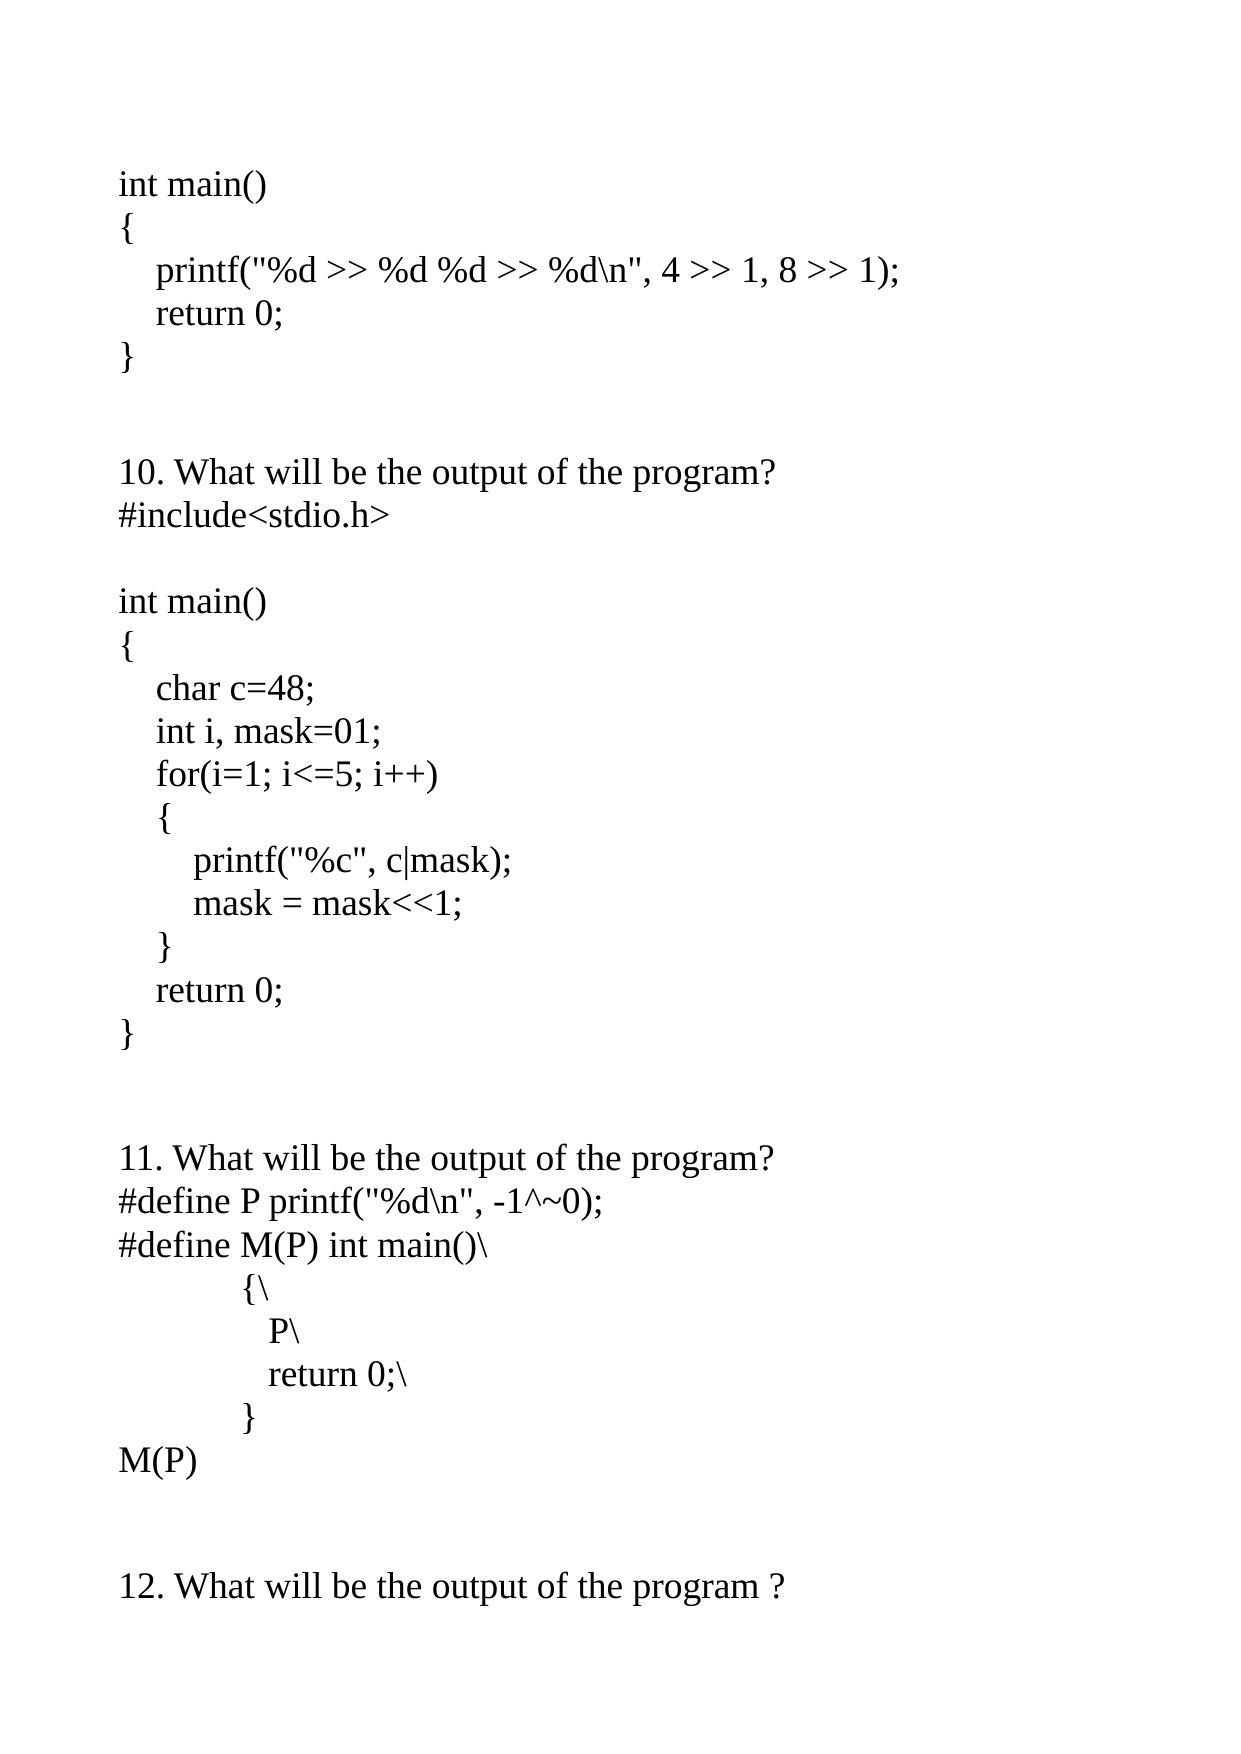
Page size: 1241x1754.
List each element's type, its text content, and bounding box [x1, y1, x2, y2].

text char c=48; [118, 665, 1122, 708]
text printf("%c", c|mask); [118, 838, 1122, 881]
text } [118, 924, 1122, 967]
text return 0; [118, 967, 1122, 1010]
text { [118, 794, 1122, 838]
text } [118, 1010, 1122, 1053]
text #define M(P) int main()\ [118, 1222, 1122, 1265]
text { [118, 622, 1122, 665]
text } [118, 1394, 1122, 1438]
text {\ [118, 1265, 1122, 1308]
text mask = mask<<1; [118, 881, 1122, 924]
text { [118, 204, 1122, 247]
text int main() [118, 161, 1122, 204]
text 12. What will be the output of the program ? [118, 1563, 1122, 1607]
text return 0; [118, 291, 1122, 334]
text 11. What will be the output of the program? [118, 1136, 1122, 1179]
text } [118, 334, 1122, 377]
text printf("%d >> %d %d >> %d\n", 4 >> 1, 8 >> 1); [118, 247, 1122, 291]
text #define P printf("%d\n", -1^~0); [118, 1179, 1122, 1222]
text int main() [118, 579, 1122, 622]
text for(i=1; i<=5; i++) [118, 751, 1122, 794]
text 10. What will be the output of the program? [118, 449, 1122, 493]
text return 0;\ [118, 1351, 1122, 1394]
text P\ [118, 1308, 1122, 1351]
text #include<stdio.h> [118, 493, 1122, 536]
text int i, mask=01; [118, 708, 1122, 751]
text M(P) [118, 1438, 1122, 1481]
